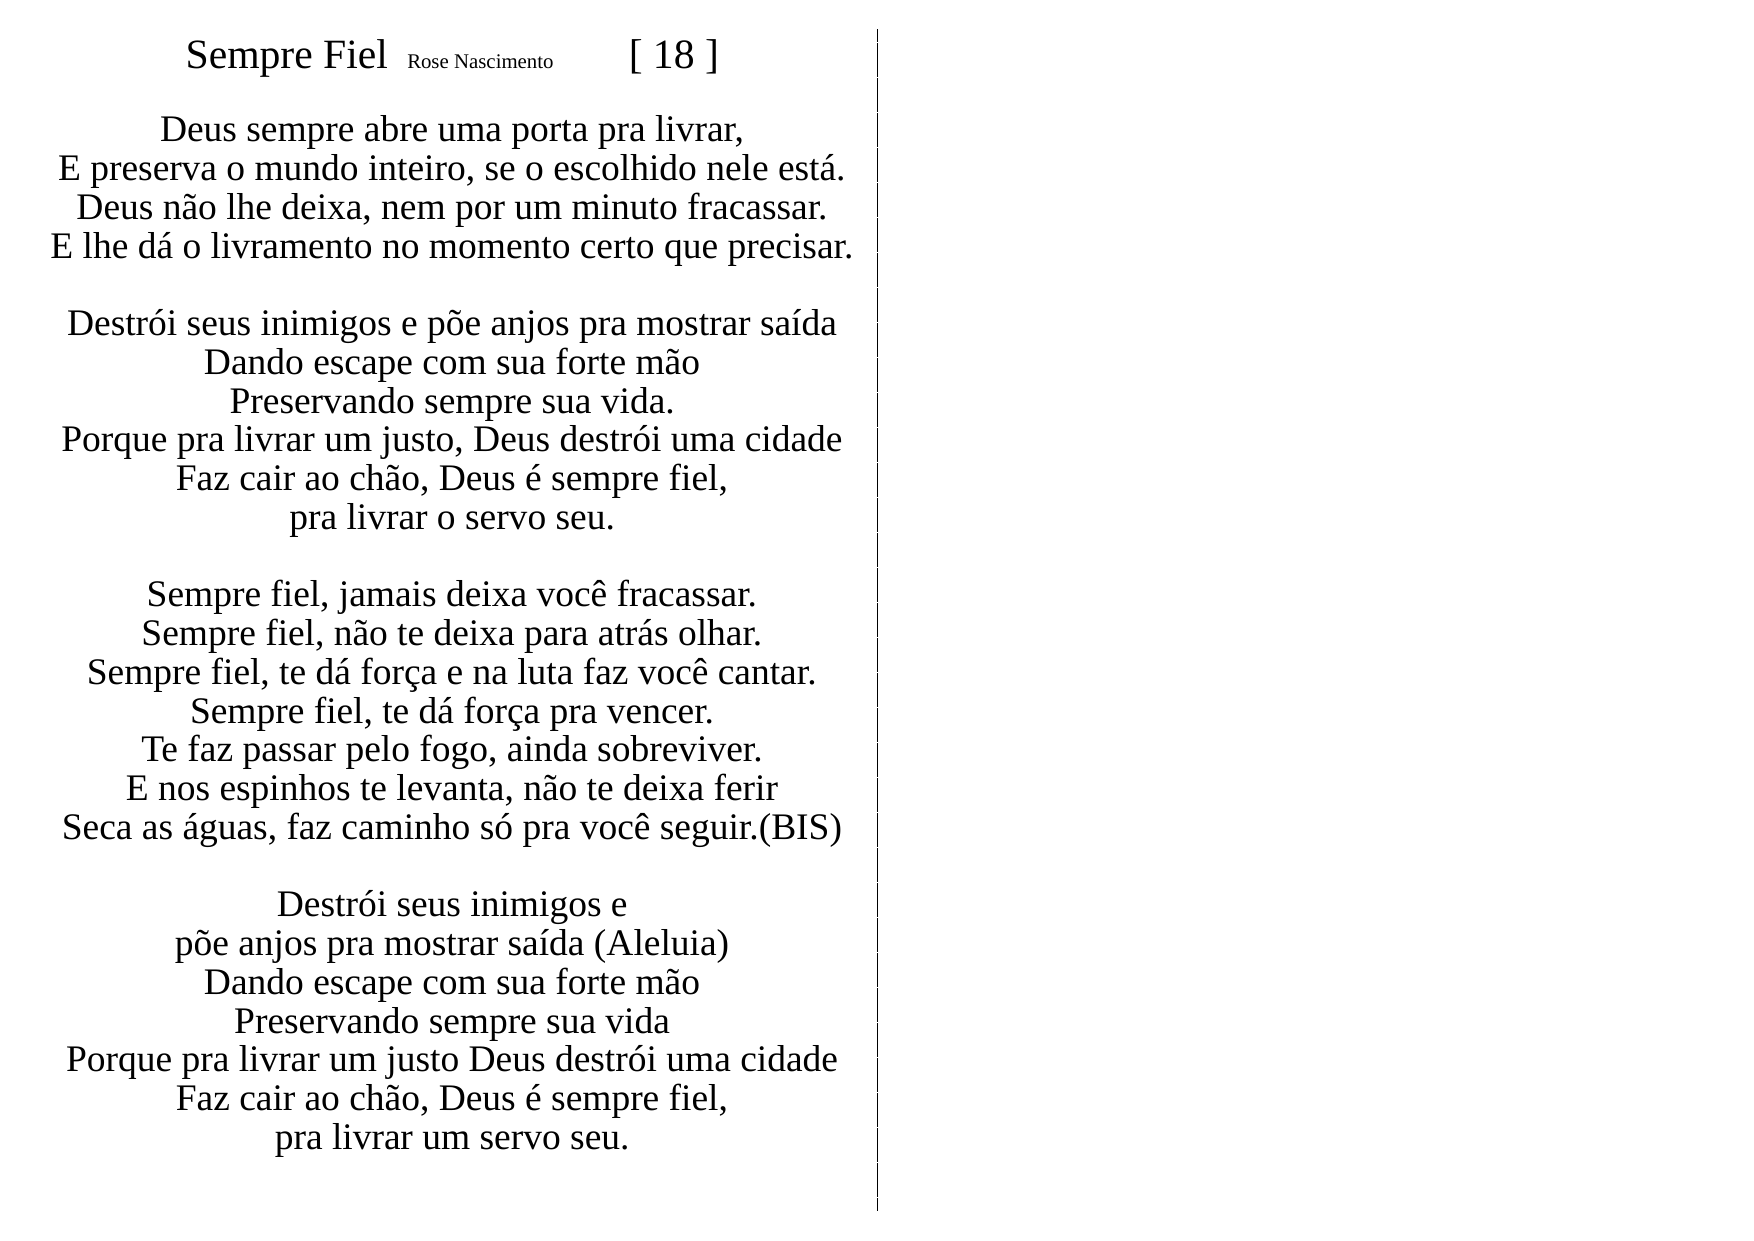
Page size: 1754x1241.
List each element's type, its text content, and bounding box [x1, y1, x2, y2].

text Dando escape com sua forte mão [29, 343, 875, 382]
text Dando escape com sua forte mão [29, 963, 875, 1002]
text Porque pra livrar um justo Deus destrói uma cidade [29, 1041, 875, 1080]
text Porque pra livrar um justo, Deus destrói uma cidade [29, 421, 875, 460]
text Sempre fiel, não te deixa para atrás olhar. [29, 615, 875, 653]
text Destrói seus inimigos e [29, 886, 875, 925]
text Preservando sempre sua vida [29, 1002, 875, 1041]
text Sempre fiel, te dá força pra vencer. [29, 692, 875, 731]
text Destrói seus inimigos e põe anjos pra mostrar saída [29, 305, 875, 343]
text pra livrar um servo seu. [29, 1118, 875, 1157]
text Te faz passar pelo fogo, ainda sobreviver. [29, 731, 875, 770]
text Sempre Fiel Rose Nascimento [ 18 ] [29, 29, 875, 77]
text E preserva o mundo inteiro, se o escolhido nele está. [29, 150, 875, 188]
text Sempre fiel, jamais deixa você fracassar. [29, 576, 875, 615]
text Faz cair ao chão, Deus é sempre fiel, [29, 460, 875, 498]
text Preservando sempre sua vida. [29, 382, 875, 421]
text Faz cair ao chão, Deus é sempre fiel, [29, 1080, 875, 1118]
text Seca as águas, faz caminho só pra você seguir.(BIS) [29, 808, 875, 847]
text E nos espinhos te levanta, não te deixa ferir [29, 770, 875, 808]
text Sempre fiel, te dá força e na luta faz você cantar. [29, 653, 875, 692]
text Deus não lhe deixa, nem por um minuto fracassar. [29, 188, 875, 227]
text E lhe dá o livramento no momento certo que precisar. [29, 227, 875, 266]
text pra livrar o servo seu. [29, 498, 875, 537]
text Deus sempre abre uma porta pra livrar, [29, 111, 875, 150]
text põe anjos pra mostrar saída (Aleluia) [29, 925, 875, 963]
